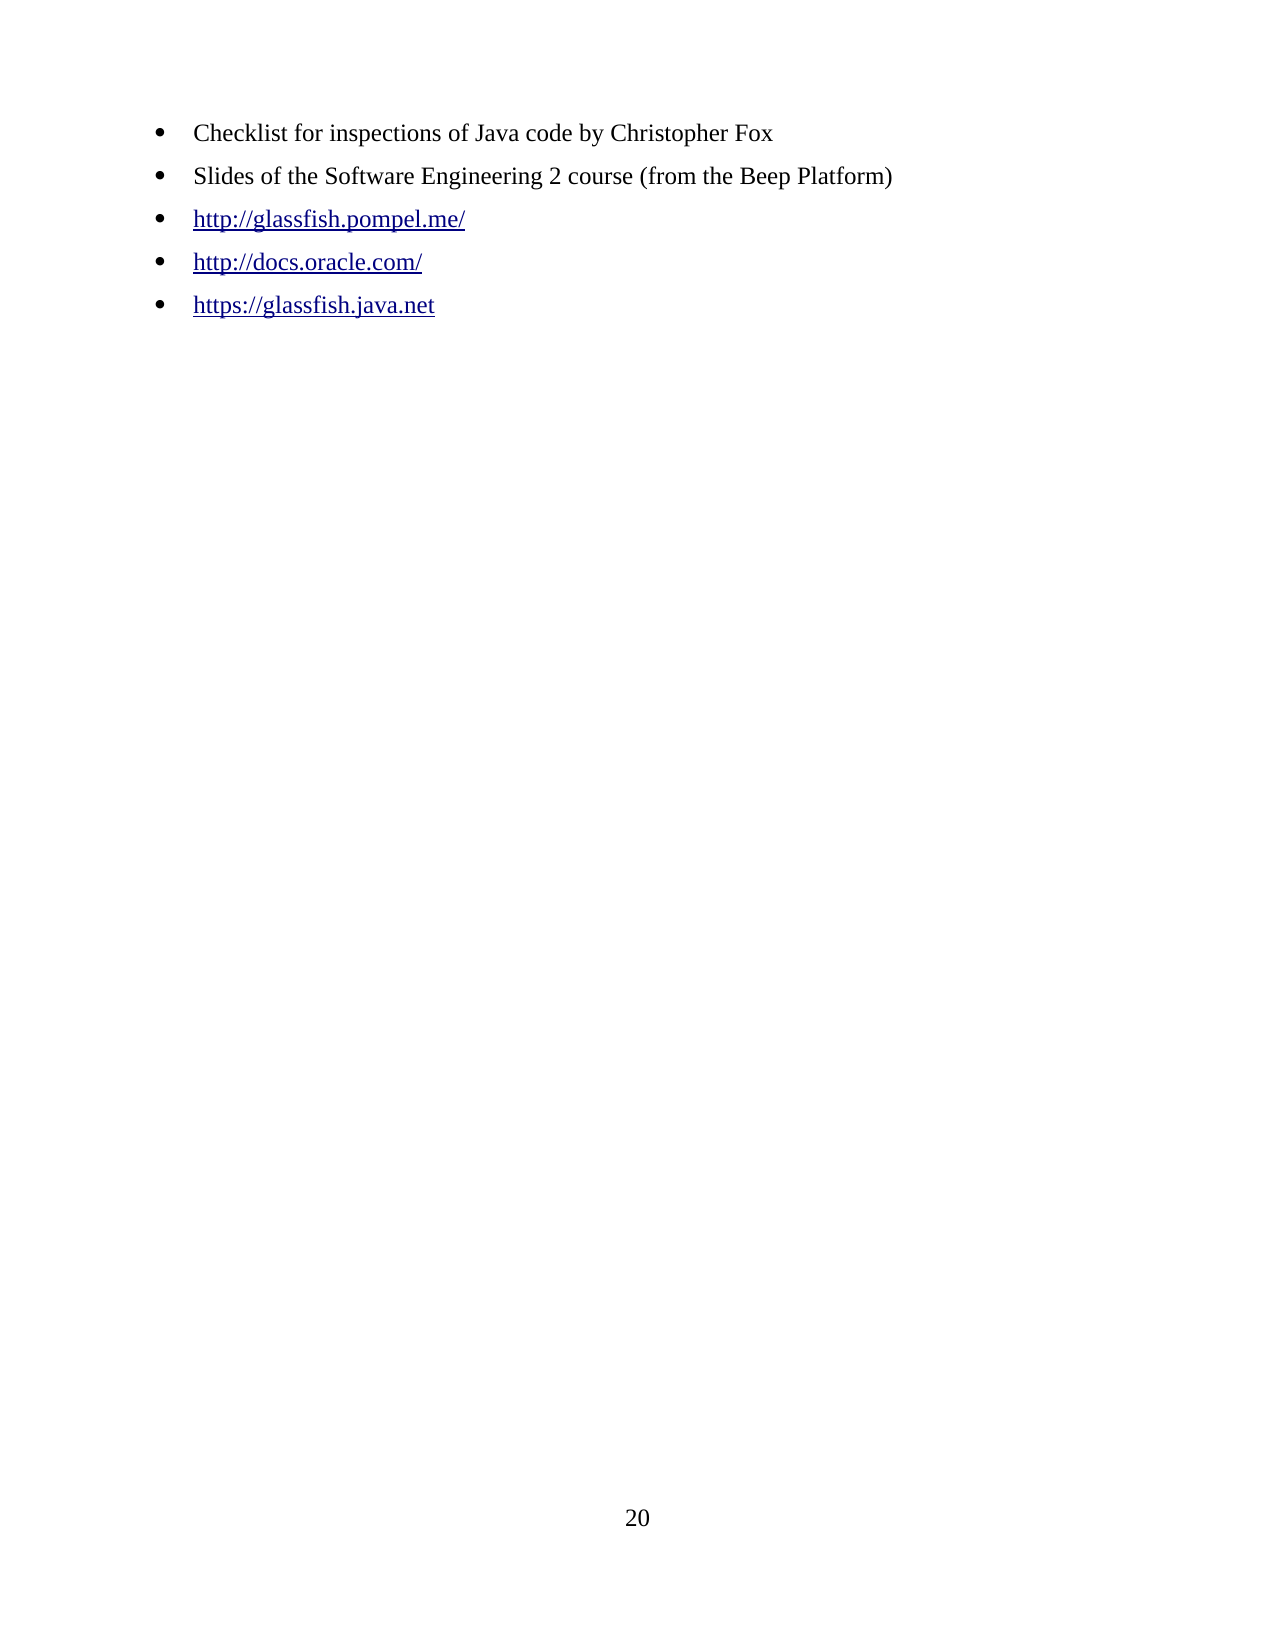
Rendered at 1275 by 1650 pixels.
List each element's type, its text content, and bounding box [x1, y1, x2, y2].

list Checklist for inspections of Java code by Christopher Fox [156, 118, 1157, 147]
list http://docs.oracle.com/ [156, 247, 1157, 276]
list http://glassfish.pompel.me/ [156, 204, 1157, 233]
list Slides of the Software Engineering 2 course (from the Beep Platform) [156, 161, 1157, 190]
list https://glassfish.java.net [156, 291, 1157, 319]
